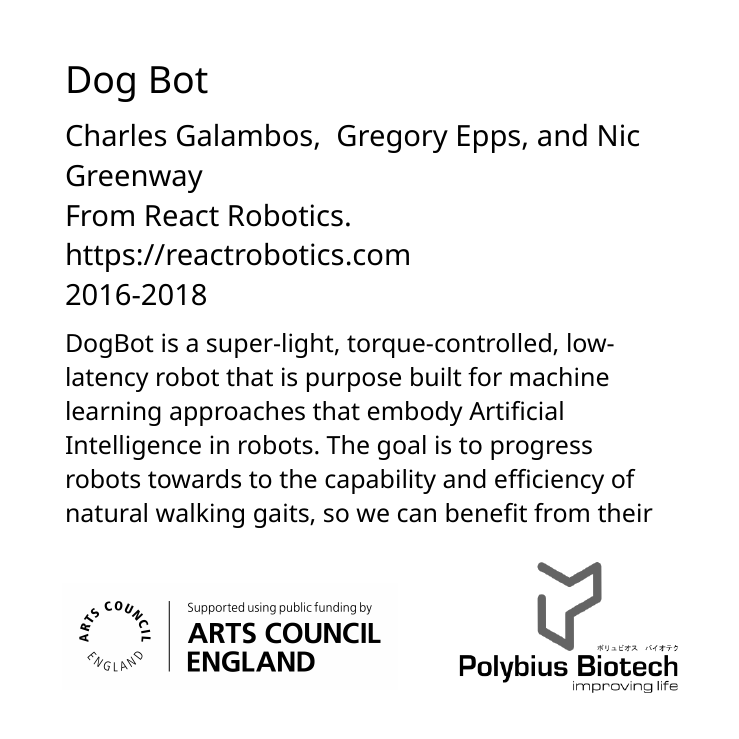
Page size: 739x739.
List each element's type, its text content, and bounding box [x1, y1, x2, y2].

picture [62, 583, 398, 690]
table_cell Charles Galambos, Gregory Epps, and Nic Greenway From React Robotics. https://reactrobotics.com 2016-2018 [59, 110, 679, 320]
picture [459, 562, 678, 693]
table_cell DogBot is a super-light, torque-controlled, low-latency robot that is purpose built for machine learning approaches that embody Artificial Intelligence in robots. The goal is to progress robots towards to the capability and efficiency of natural walking gaits, so we can benefit from their [59, 320, 679, 536]
table_header Dog Bot [59, 47, 679, 110]
